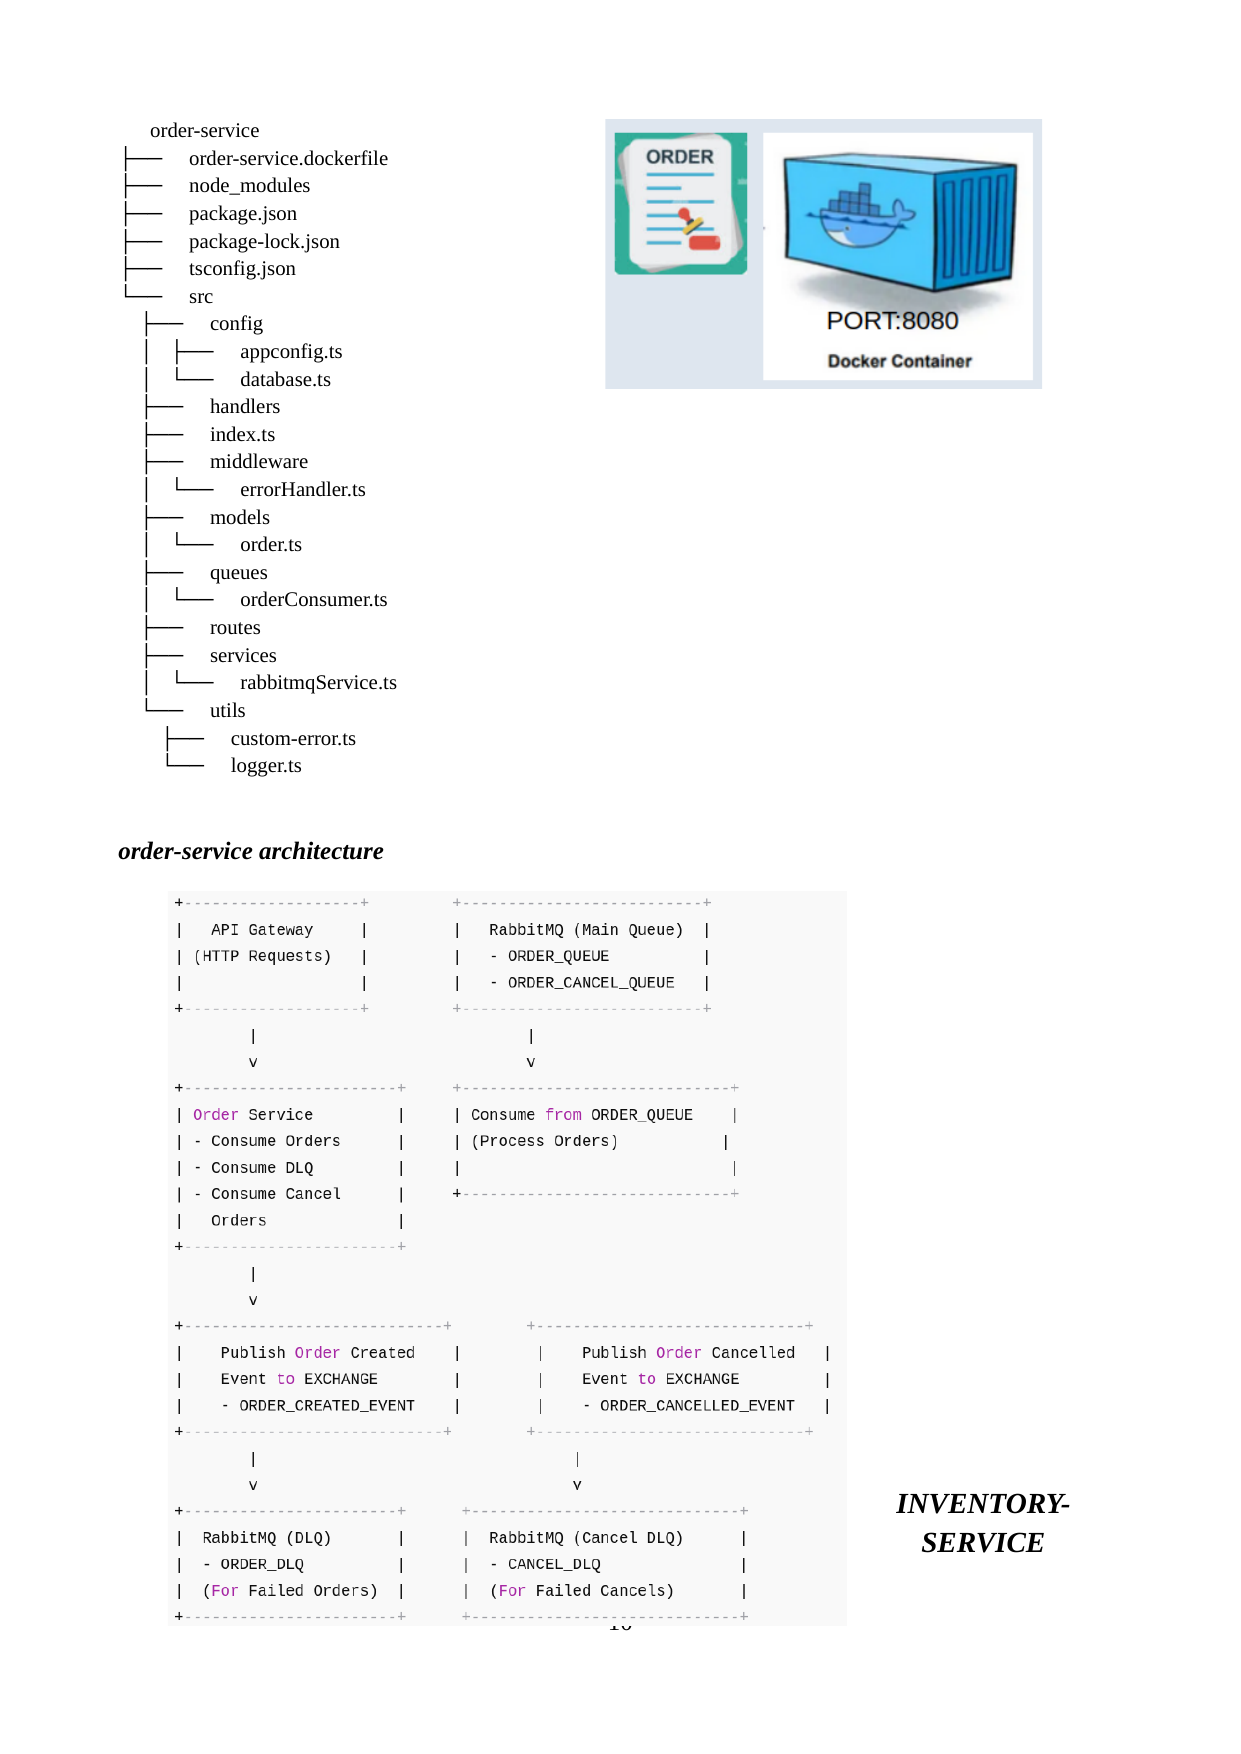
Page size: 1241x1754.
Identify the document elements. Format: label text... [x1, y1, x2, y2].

text ├── 📁 queues [147, 560, 1122, 584]
text ├── 📁 config [147, 311, 605, 335]
text ├── 📄 package.json [1043, 201, 1122, 225]
text ├── 📁 config [1043, 311, 1122, 335]
text └── 📁 src [118, 284, 605, 308]
text │ └── 📄 rabbitmqService.ts [118, 670, 146, 694]
text INVENTORY-SERVICE [847, 1486, 1122, 1558]
text └── 📁 utils [118, 698, 1122, 722]
text │ └── 📄 errorHandler.ts [147, 477, 1122, 501]
text │ ├── 📄 appconfig.ts [147, 339, 176, 363]
text ├── 📁 handlers [147, 394, 1122, 418]
text ├── 📁 routes [118, 615, 146, 639]
picture [167, 891, 847, 1626]
text │ └── 📄 rabbitmqService.ts [147, 670, 1122, 694]
text ├── 📁 queues [118, 560, 146, 584]
text ├── 📁 services [147, 643, 1122, 667]
text order-service architecture [118, 836, 1122, 864]
text │ └── 📄 orderConsumer.ts [118, 587, 146, 611]
text │ └── 📄 order.ts [147, 532, 1122, 556]
text [118, 1486, 167, 1558]
text │ └── 📄 database.ts [147, 367, 1122, 391]
text ├── 📄 tsconfig.json [1043, 256, 1122, 280]
text │ ├── 📄 appconfig.ts [177, 339, 605, 363]
text │ └── 📄 errorHandler.ts [118, 477, 146, 501]
text ├── 📁 config [118, 311, 146, 335]
text 📁 order-service [118, 118, 1122, 142]
text ├── 📁 routes [147, 615, 1122, 639]
text ├── 📁 handlers [118, 394, 146, 418]
text ├── 📁 node_modules [126, 173, 605, 197]
text ├── 📄 index.ts [118, 422, 146, 446]
text ├── 📄 package-lock.json [118, 228, 605, 253]
text ├── 📁 middleware [147, 449, 1122, 473]
text └── 📄 logger.ts [118, 753, 1122, 777]
text [1043, 228, 1122, 253]
text ├── 📁 models [118, 504, 1122, 529]
text │ └── 📄 order.ts [118, 532, 146, 556]
picture [605, 119, 1043, 389]
text ├── 📄 custom-error.ts [118, 725, 1122, 749]
text │ └── 📄 orderConsumer.ts [147, 587, 1122, 611]
text ├── 📁 middleware [118, 449, 146, 473]
text ├── 📄 package.json [126, 201, 605, 225]
text [1043, 284, 1122, 308]
text ├── 📄 index.ts [147, 422, 1122, 446]
text ├── 📁 node_modules [1043, 173, 1122, 197]
text ├── 📄 order-service.dockerfile [1043, 146, 1122, 170]
text ├── 📁 services [118, 643, 146, 667]
text │ └── 📄 database.ts [118, 367, 146, 391]
text │ ├── 📄 appconfig.ts [1043, 339, 1122, 363]
text ├── 📄 tsconfig.json [126, 256, 605, 280]
text ├── 📄 order-service.dockerfile [126, 146, 605, 170]
text │ ├── 📄 appconfig.ts [118, 339, 146, 363]
